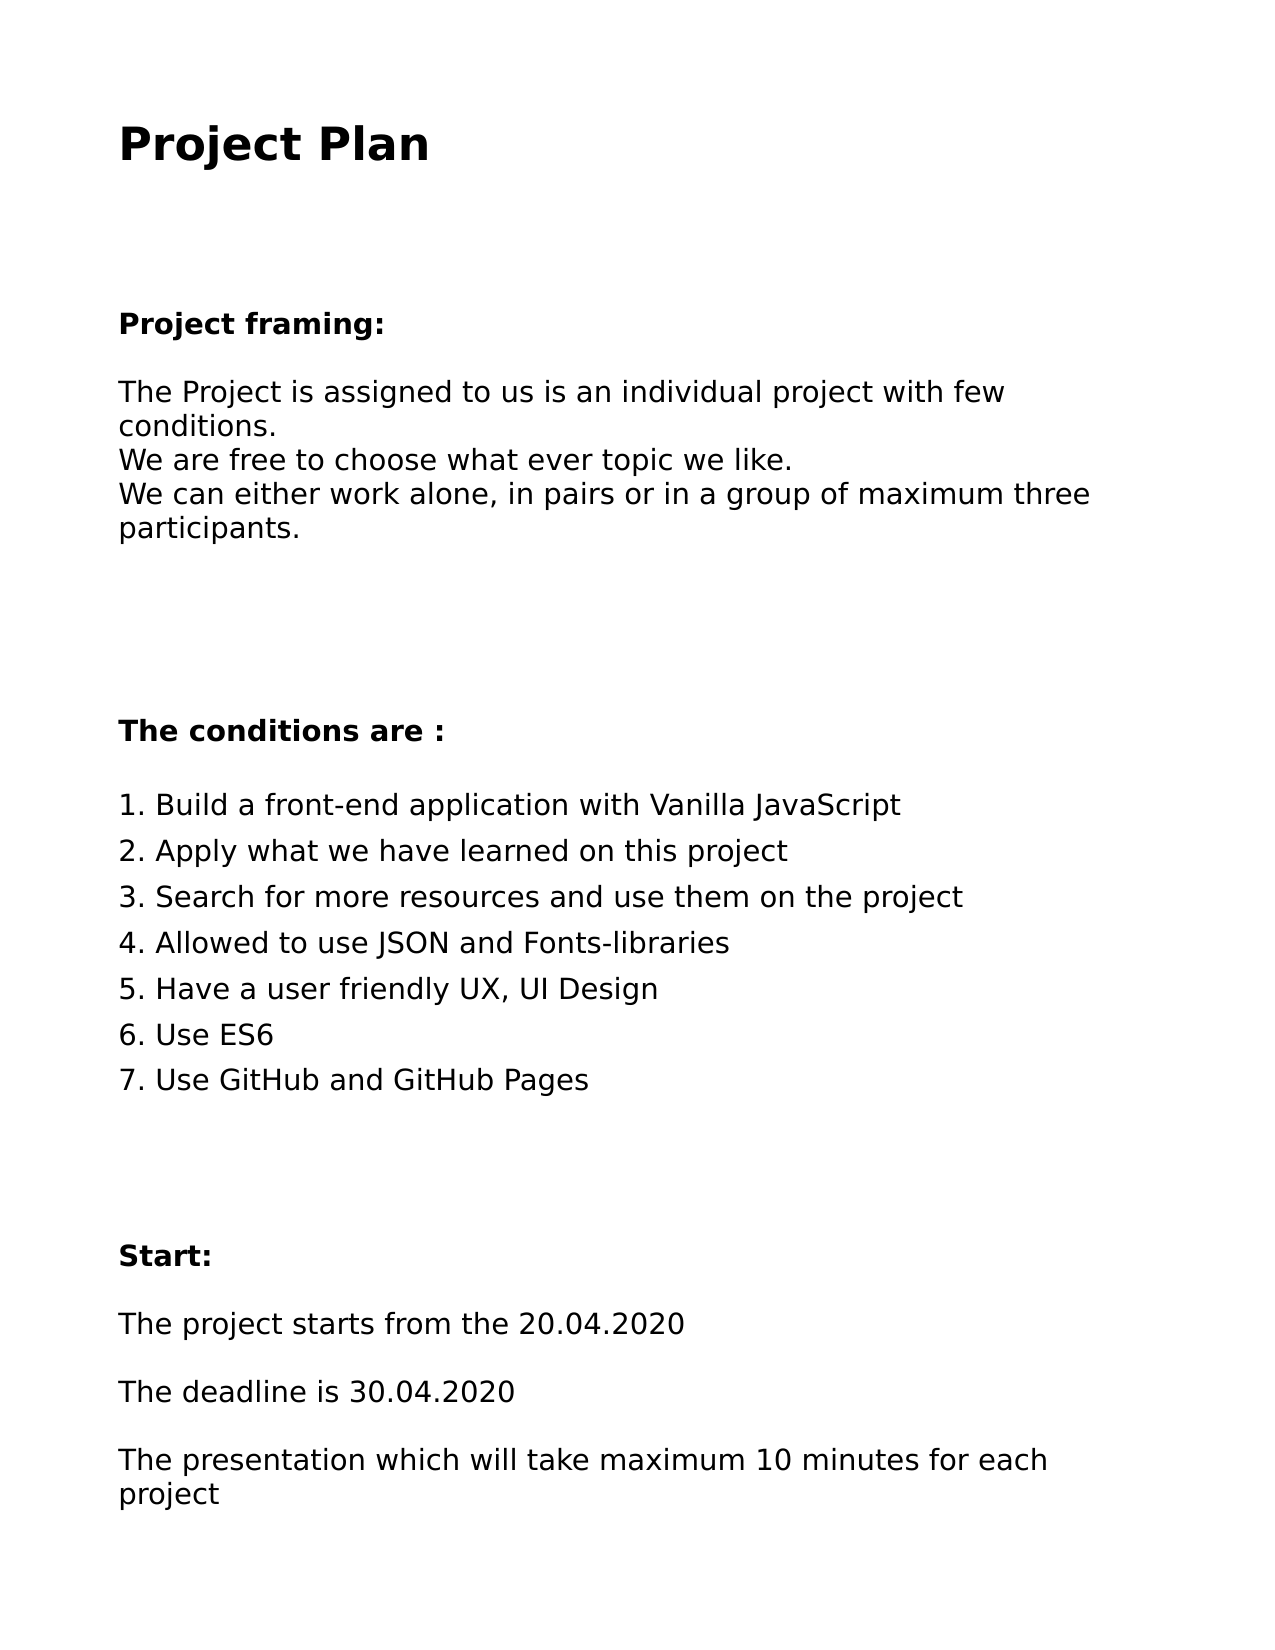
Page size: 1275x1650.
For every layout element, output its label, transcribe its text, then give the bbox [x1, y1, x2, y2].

text Project framing: [118, 307, 1157, 341]
text Start: [118, 1239, 1157, 1273]
text The deadline is 30.04.2020 [118, 1375, 1157, 1409]
text 3. Search for more resources and use them on the project [118, 880, 1157, 914]
text 1. Build a front-end application with Vanilla JavaScript [118, 789, 1157, 823]
text We can either work alone, in pairs or in a group of maximum three participants. [118, 477, 1157, 545]
text 6. Use ES6 [118, 1018, 1157, 1052]
text 2. Apply what we have learned on this project [118, 834, 1157, 868]
text 5. Have a user friendly UX, UI Design [118, 972, 1157, 1006]
text The conditions are : [118, 715, 1157, 749]
text The project starts from the 20.04.2020 [118, 1307, 1157, 1341]
text The Project is assigned to us is an individual project with few conditions. [118, 375, 1157, 443]
text Project Plan [118, 118, 1157, 171]
text We are free to choose what ever topic we like. [118, 443, 1157, 477]
text The presentation which will take maximum 10 minutes for each project [118, 1443, 1157, 1511]
text 7. Use GitHub and GitHub Pages [118, 1064, 1157, 1098]
text 4. Allowed to use JSON and Fonts-libraries [118, 926, 1157, 960]
